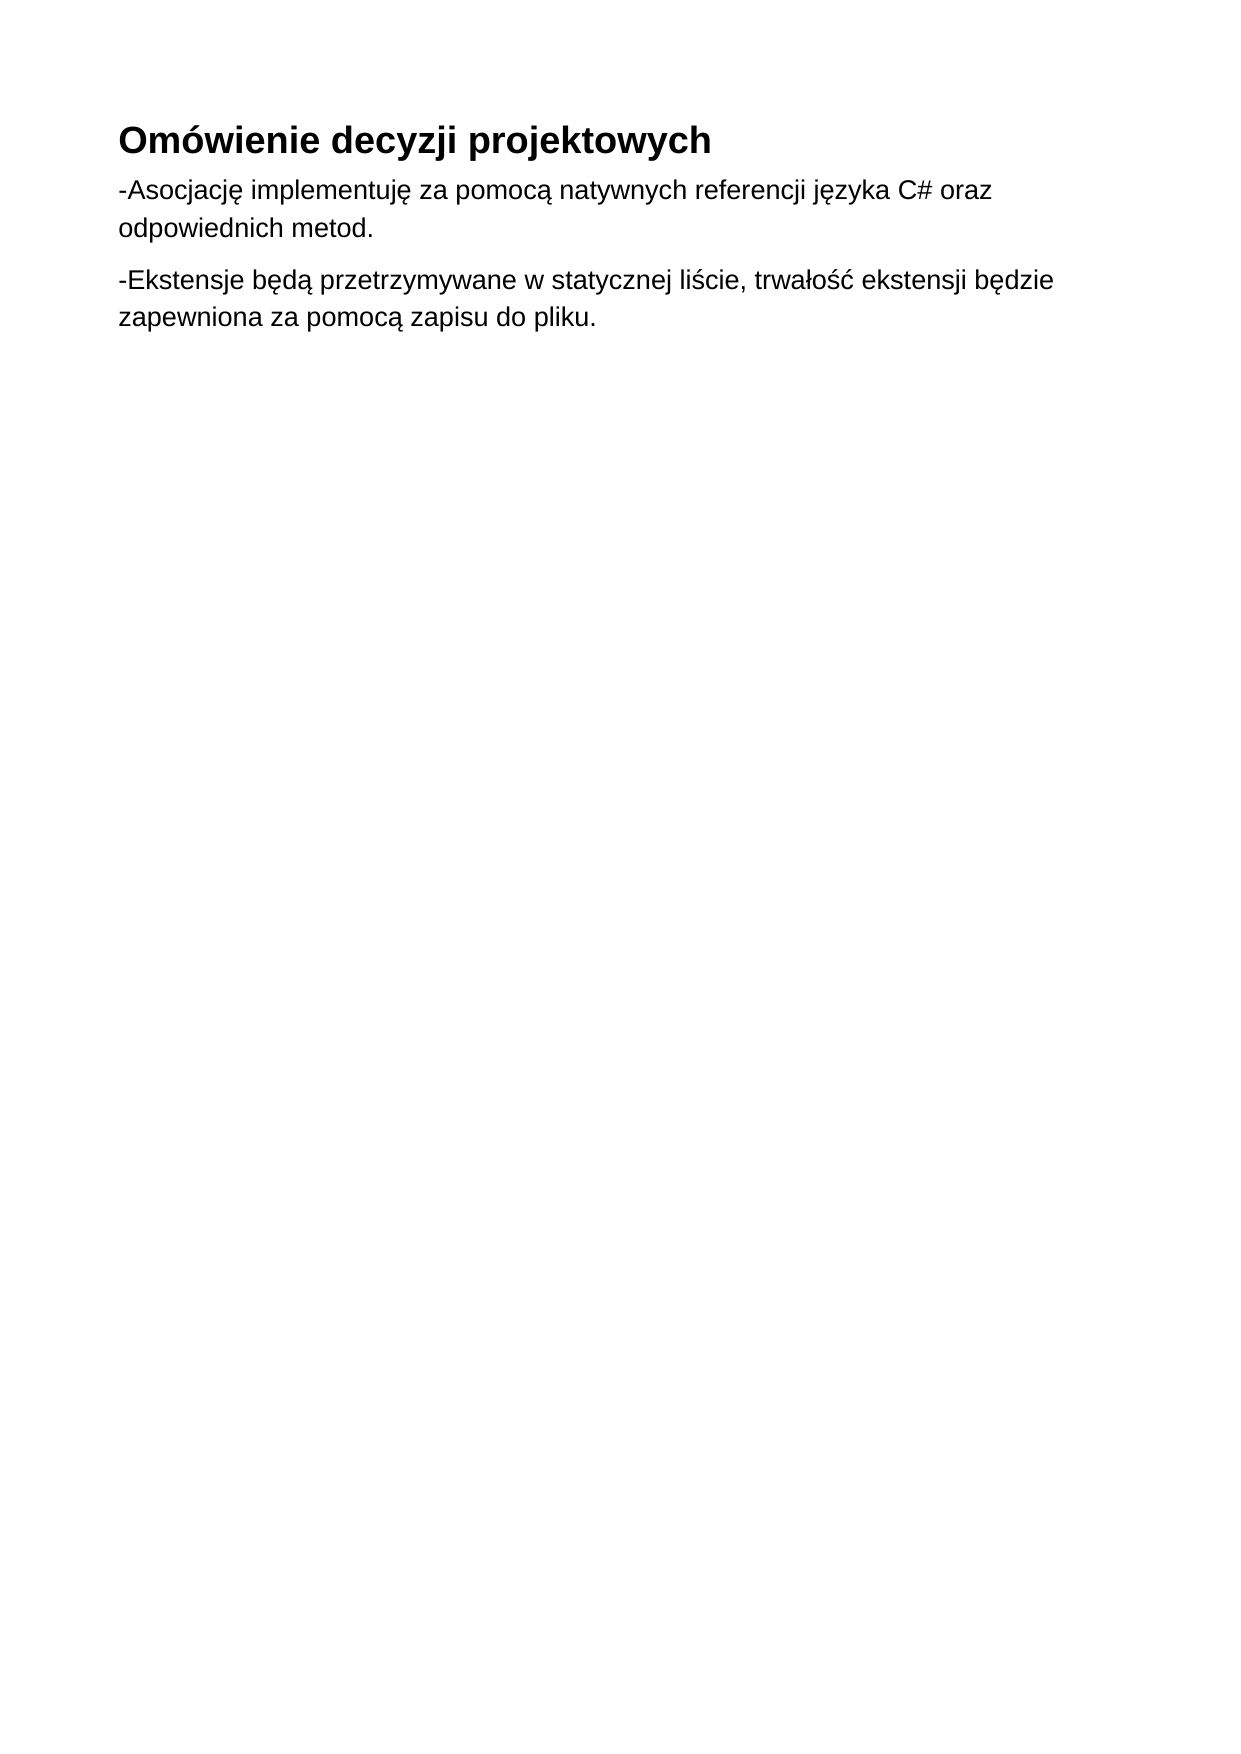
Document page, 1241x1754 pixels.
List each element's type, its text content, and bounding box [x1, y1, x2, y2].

subtitle Omówienie decyzji projektowych [118, 118, 1122, 162]
text -Ekstensje będą przetrzymywane w statycznej liście, trwałość ekstensji będzie zapewniona za pomocą zapisu do pliku. [118, 264, 1122, 333]
text -Asocjację implementuję za pomocą natywnych referencji języka C# oraz odpowiednich metod. [118, 174, 1122, 243]
